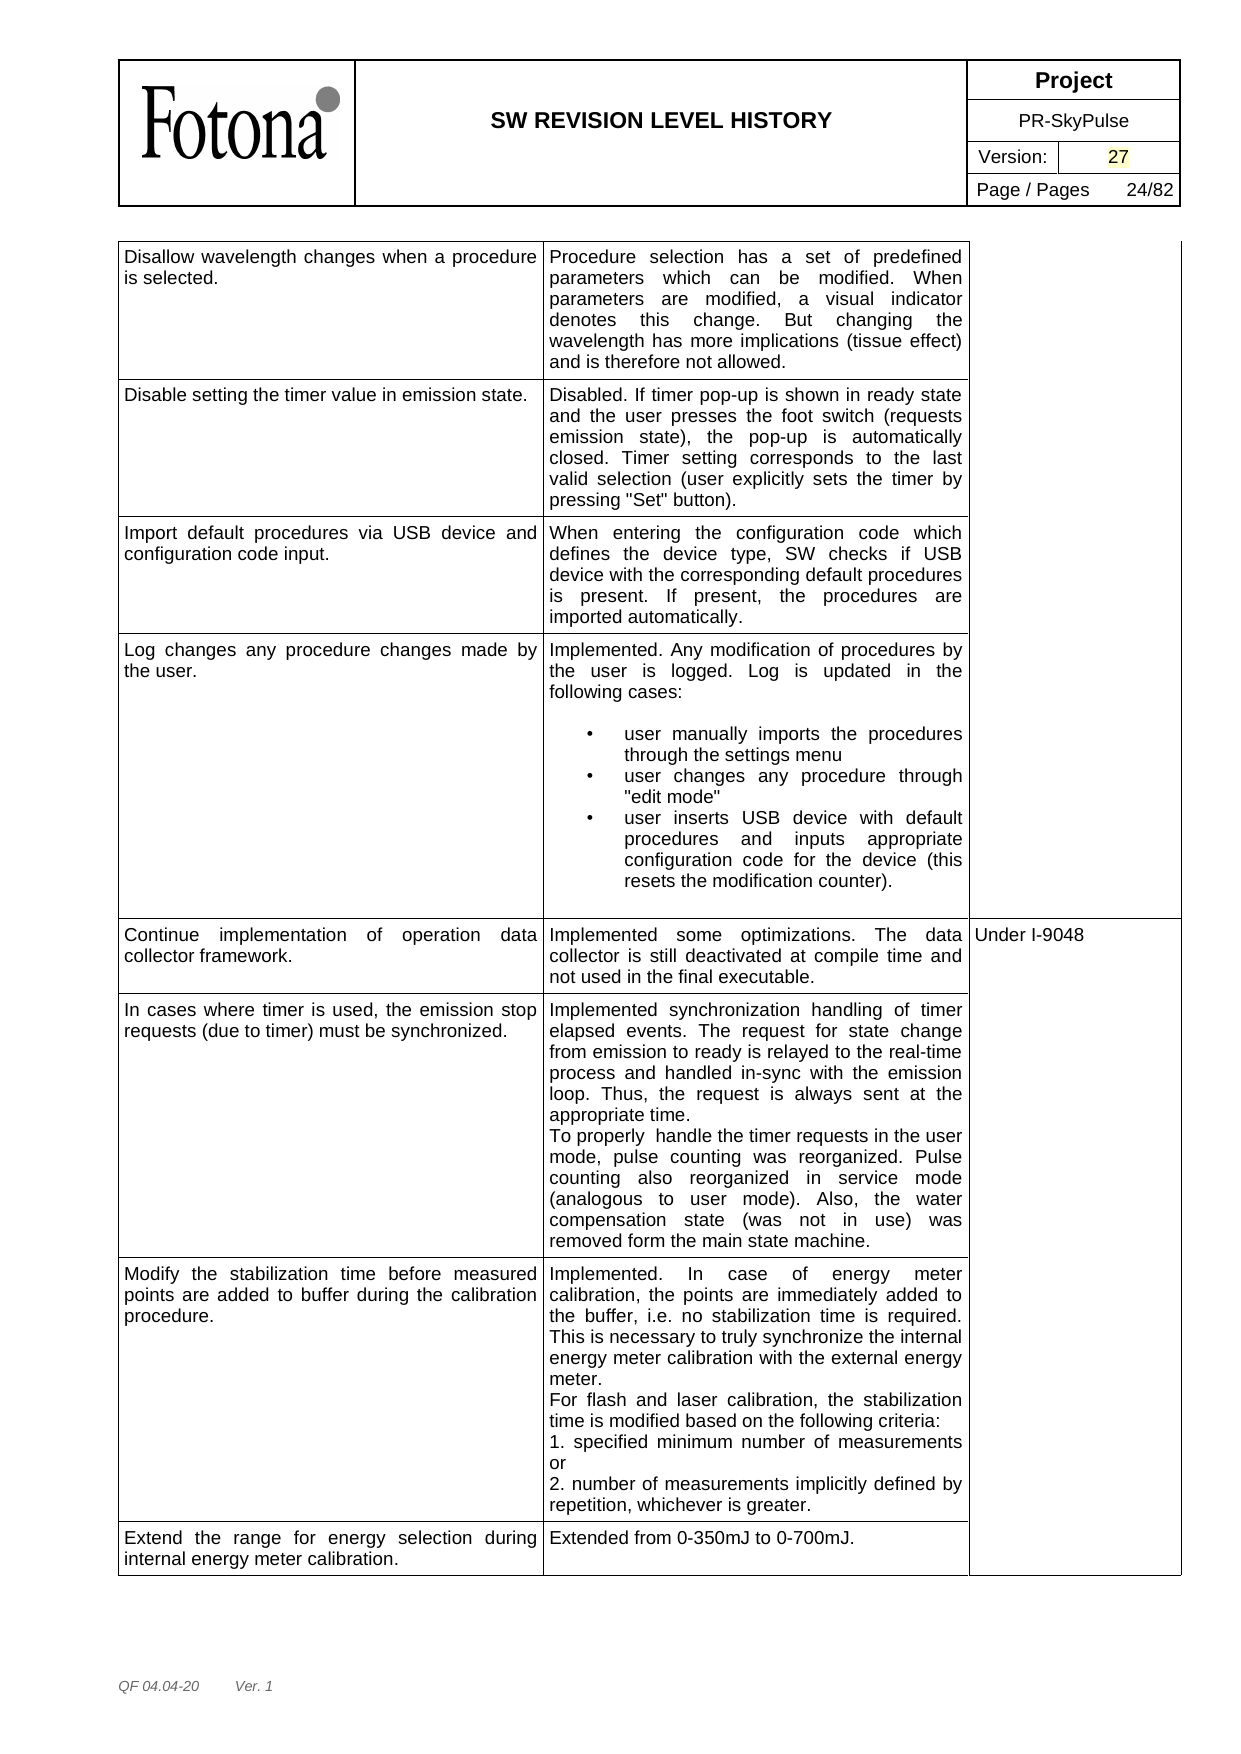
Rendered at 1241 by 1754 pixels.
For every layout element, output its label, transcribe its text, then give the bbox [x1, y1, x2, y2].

table_cell Under I-9048 [970, 919, 1181, 1575]
table_cell Implemented. Any modification of procedures by the user is logged. Log is updated in the following cases: user manually imports the procedures through the settings menu user changes any procedure through "edit mode" user inserts USB device with default procedures and inputs appropriate configuration code for the device (this resets the modification counter). [544, 634, 968, 918]
table_cell Continue implementation of operation data collector framework. [119, 919, 543, 993]
table_cell Extended from 0-350mJ to 0-700mJ. [544, 1522, 968, 1575]
table_cell Log changes any procedure changes made by the user. [119, 634, 543, 918]
table_cell Implemented some optimizations. The data collector is still deactivated at compile time and not used in the final executable. [544, 919, 968, 993]
table_cell Disable setting the timer value in emission state. [119, 380, 543, 516]
table_cell Procedure selection has a set of predefined parameters which can be modified. When parameters are modified, a visual indicator denotes this change. But changing the wavelength has more implications (tissue effect) and is therefore not allowed. [544, 242, 968, 379]
table_cell When entering the configuration code which defines the device type, SW checks if USB device with the corresponding default procedures is present. If present, the procedures are imported automatically. [544, 517, 968, 633]
table_cell Import default procedures via USB device and configuration code input. [119, 517, 543, 633]
table_cell Disallow wavelength changes when a procedure is selected. [119, 242, 543, 379]
table_cell Disabled. If timer pop-up is shown in ready state and the user presses the foot switch (requests emission state), the pop-up is automatically closed. Timer setting corresponds to the last valid selection (user explicitly sets the timer by pressing "Set" button). [544, 380, 968, 516]
table_cell In cases where timer is used, the emission stop requests (due to timer) must be synchronized. [119, 994, 543, 1257]
table_cell [970, 241, 1181, 918]
table_cell Implemented. In case of energy meter calibration, the points are immediately added to the buffer, i.e. no stabilization time is required. This is necessary to truly synchronize the internal energy meter calibration with the external energy meter. For flash and laser calibration, the stabilization time is modified based on the following criteria: 1. specified minimum number of measurements or 2. number of measurements implicitly defined by repetition, whichever is greater. [544, 1258, 968, 1521]
table_cell Implemented synchronization handling of timer elapsed events. The request for state change from emission to ready is relayed to the real-time process and handled in-sync with the emission loop. Thus, the request is always sent at the appropriate time. To properly handle the timer requests in the user mode, pulse counting was reorganized. Pulse counting also reorganized in service mode (analogous to user mode). Also, the water compensation state (was not in use) was removed form the main state machine. [544, 994, 968, 1257]
table_cell Modify the stabilization time before measured points are added to buffer during the calibration procedure. [119, 1258, 543, 1521]
table_cell Extend the range for energy selection during internal energy meter calibration. [119, 1522, 543, 1575]
